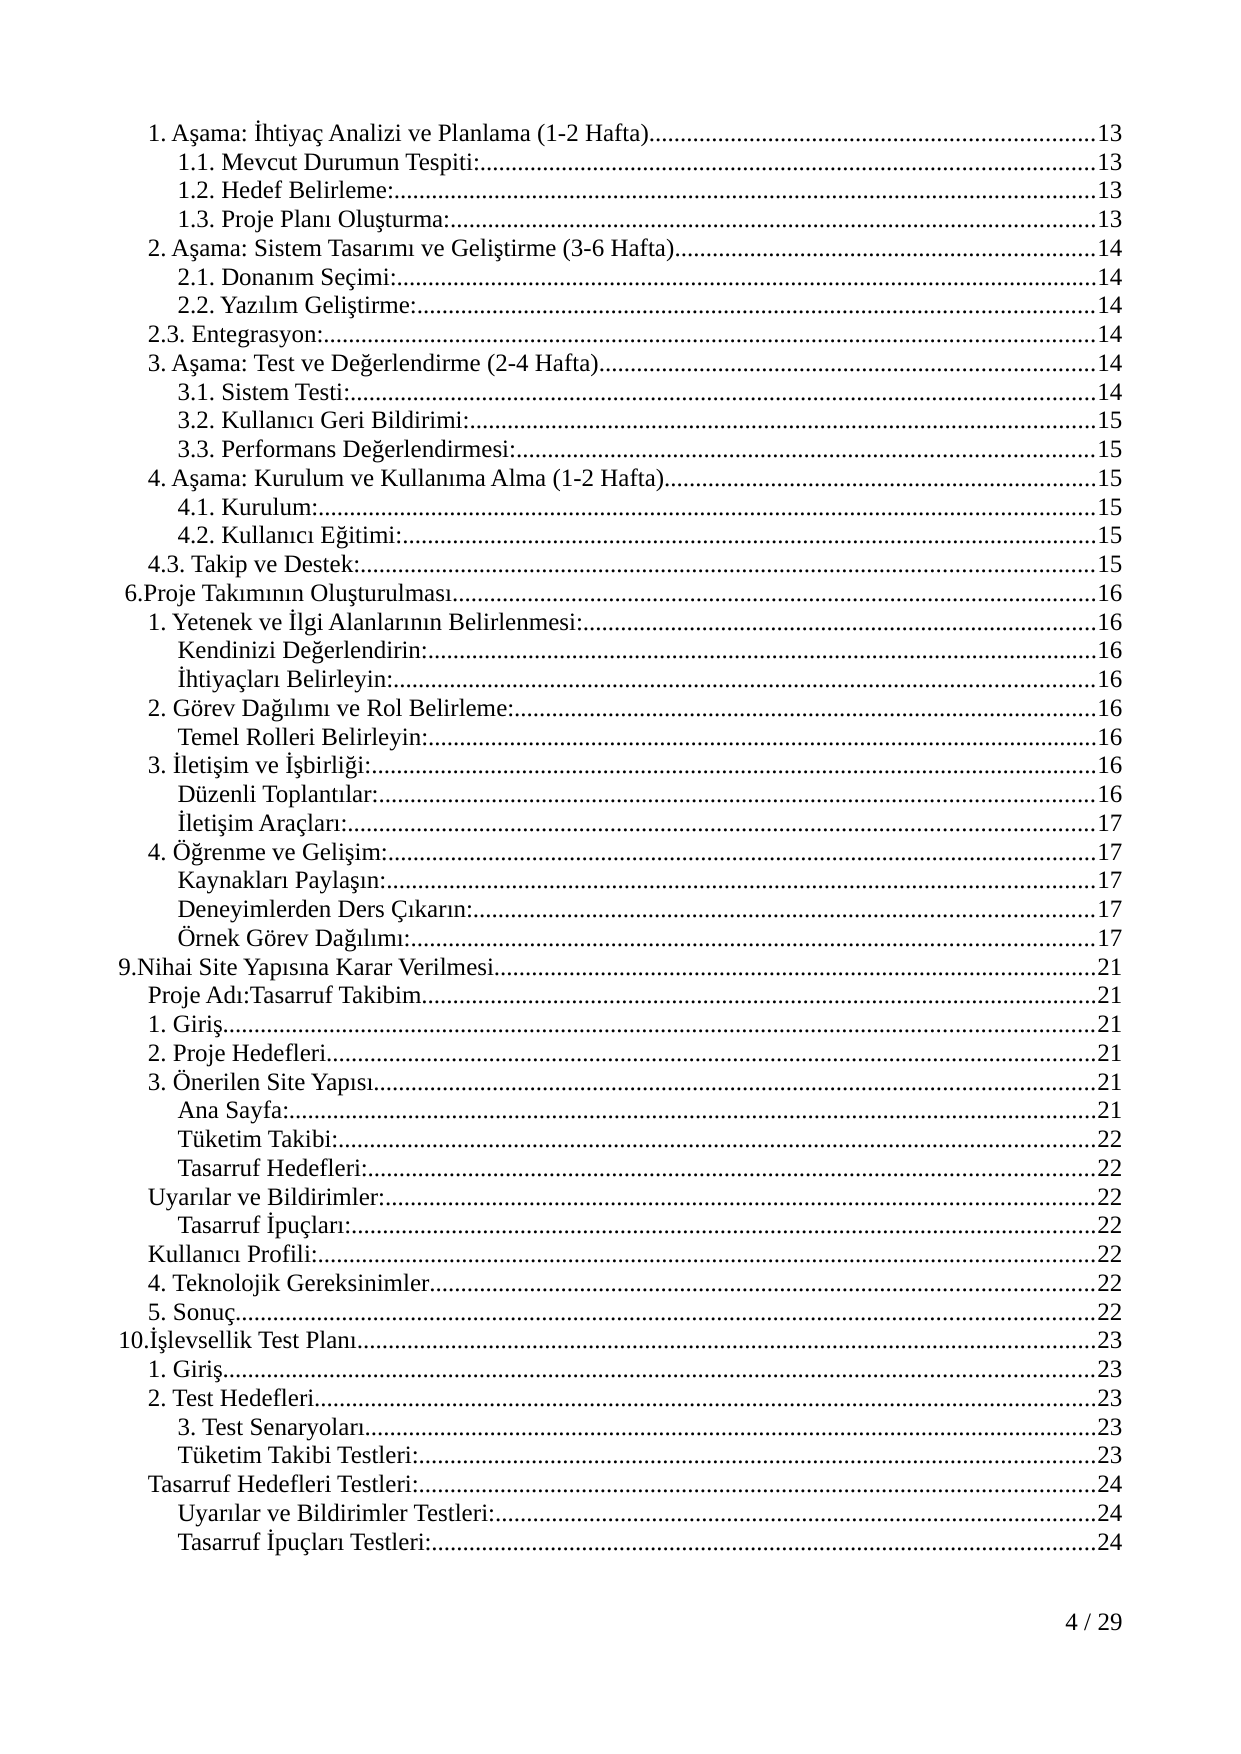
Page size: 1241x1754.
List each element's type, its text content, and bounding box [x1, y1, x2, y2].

text Tasarruf Hedefleri: 22 [177, 1153, 1122, 1182]
text 2. Aşama: Sistem Tasarımı ve Geliştirme (3-6 Hafta) 14 [148, 233, 1122, 262]
text 4. Öğrenme ve Gelişim: 17 [148, 837, 1122, 866]
text 3. Aşama: Test ve Değerlendirme (2-4 Hafta) 14 [148, 348, 1122, 377]
text Tüketim Takibi Testleri: 23 [177, 1441, 1122, 1469]
text 3.1. Sistem Testi: 14 [177, 377, 1122, 406]
text 1. Aşama: İhtiyaç Analizi ve Planlama (1-2 Hafta) 13 [148, 118, 1122, 147]
text 6.Proje Takımının Oluşturulması 16 [118, 578, 1122, 607]
text 4.2. Kullanıcı Eğitimi: 15 [177, 521, 1122, 549]
text Kullanıcı Profili: 22 [148, 1239, 1122, 1268]
text Uyarılar ve Bildirimler Testleri: 24 [177, 1498, 1122, 1527]
text 4.1. Kurulum: 15 [177, 492, 1122, 521]
text 3. İletişim ve İşbirliği: 16 [148, 751, 1122, 779]
text 1.3. Proje Planı Oluşturma: 13 [177, 204, 1122, 233]
text 1. Yetenek ve İlgi Alanlarının Belirlenmesi: 16 [148, 607, 1122, 636]
text Tüketim Takibi: 22 [177, 1124, 1122, 1153]
text 3. Önerilen Site Yapısı 21 [148, 1067, 1122, 1096]
text 1.2. Hedef Belirleme: 13 [177, 176, 1122, 204]
text Deneyimlerden Ders Çıkarın: 17 [177, 894, 1122, 923]
text 10.İşlevsellik Test Planı 23 [118, 1326, 1122, 1354]
text 3.2. Kullanıcı Geri Bildirimi: 15 [177, 406, 1122, 434]
text 2.3. Entegrasyon: 14 [148, 319, 1122, 348]
text Kendinizi Değerlendirin: 16 [177, 636, 1122, 664]
text 4.3. Takip ve Destek: 15 [148, 549, 1122, 578]
text Düzenli Toplantılar: 16 [177, 779, 1122, 808]
text 2.2. Yazılım Geliştirme: 14 [177, 291, 1122, 319]
text Temel Rolleri Belirleyin: 16 [177, 722, 1122, 751]
text 9.Nihai Site Yapısına Karar Verilmesi 21 [118, 952, 1122, 981]
text 1. Giriş 23 [148, 1354, 1122, 1383]
text Kaynakları Paylaşın: 17 [177, 866, 1122, 894]
text 1. Giriş 21 [148, 1009, 1122, 1038]
text 3. Test Senaryoları 23 [177, 1412, 1122, 1441]
text İletişim Araçları: 17 [177, 808, 1122, 837]
text Tasarruf İpuçları Testleri: 24 [177, 1527, 1122, 1556]
text 5. Sonuç 22 [148, 1297, 1122, 1326]
text Uyarılar ve Bildirimler: 22 [148, 1182, 1122, 1211]
text 3.3. Performans Değerlendirmesi: 15 [177, 434, 1122, 463]
text 2. Test Hedefleri 23 [148, 1383, 1122, 1412]
text 2. Proje Hedefleri 21 [148, 1038, 1122, 1067]
text 2. Görev Dağılımı ve Rol Belirleme: 16 [148, 693, 1122, 722]
text 4. Teknolojik Gereksinimler 22 [148, 1268, 1122, 1297]
text 2.1. Donanım Seçimi: 14 [177, 262, 1122, 291]
text 1.1. Mevcut Durumun Tespiti: 13 [177, 147, 1122, 176]
text İhtiyaçları Belirleyin: 16 [177, 664, 1122, 693]
text 4. Aşama: Kurulum ve Kullanıma Alma (1-2 Hafta) 15 [148, 463, 1122, 492]
text Proje Adı:Tasarruf Takibim 21 [148, 981, 1122, 1009]
text Örnek Görev Dağılımı: 17 [177, 923, 1122, 952]
text Tasarruf İpuçları: 22 [177, 1211, 1122, 1239]
text Ana Sayfa: 21 [177, 1096, 1122, 1124]
text Tasarruf Hedefleri Testleri: 24 [148, 1469, 1122, 1498]
